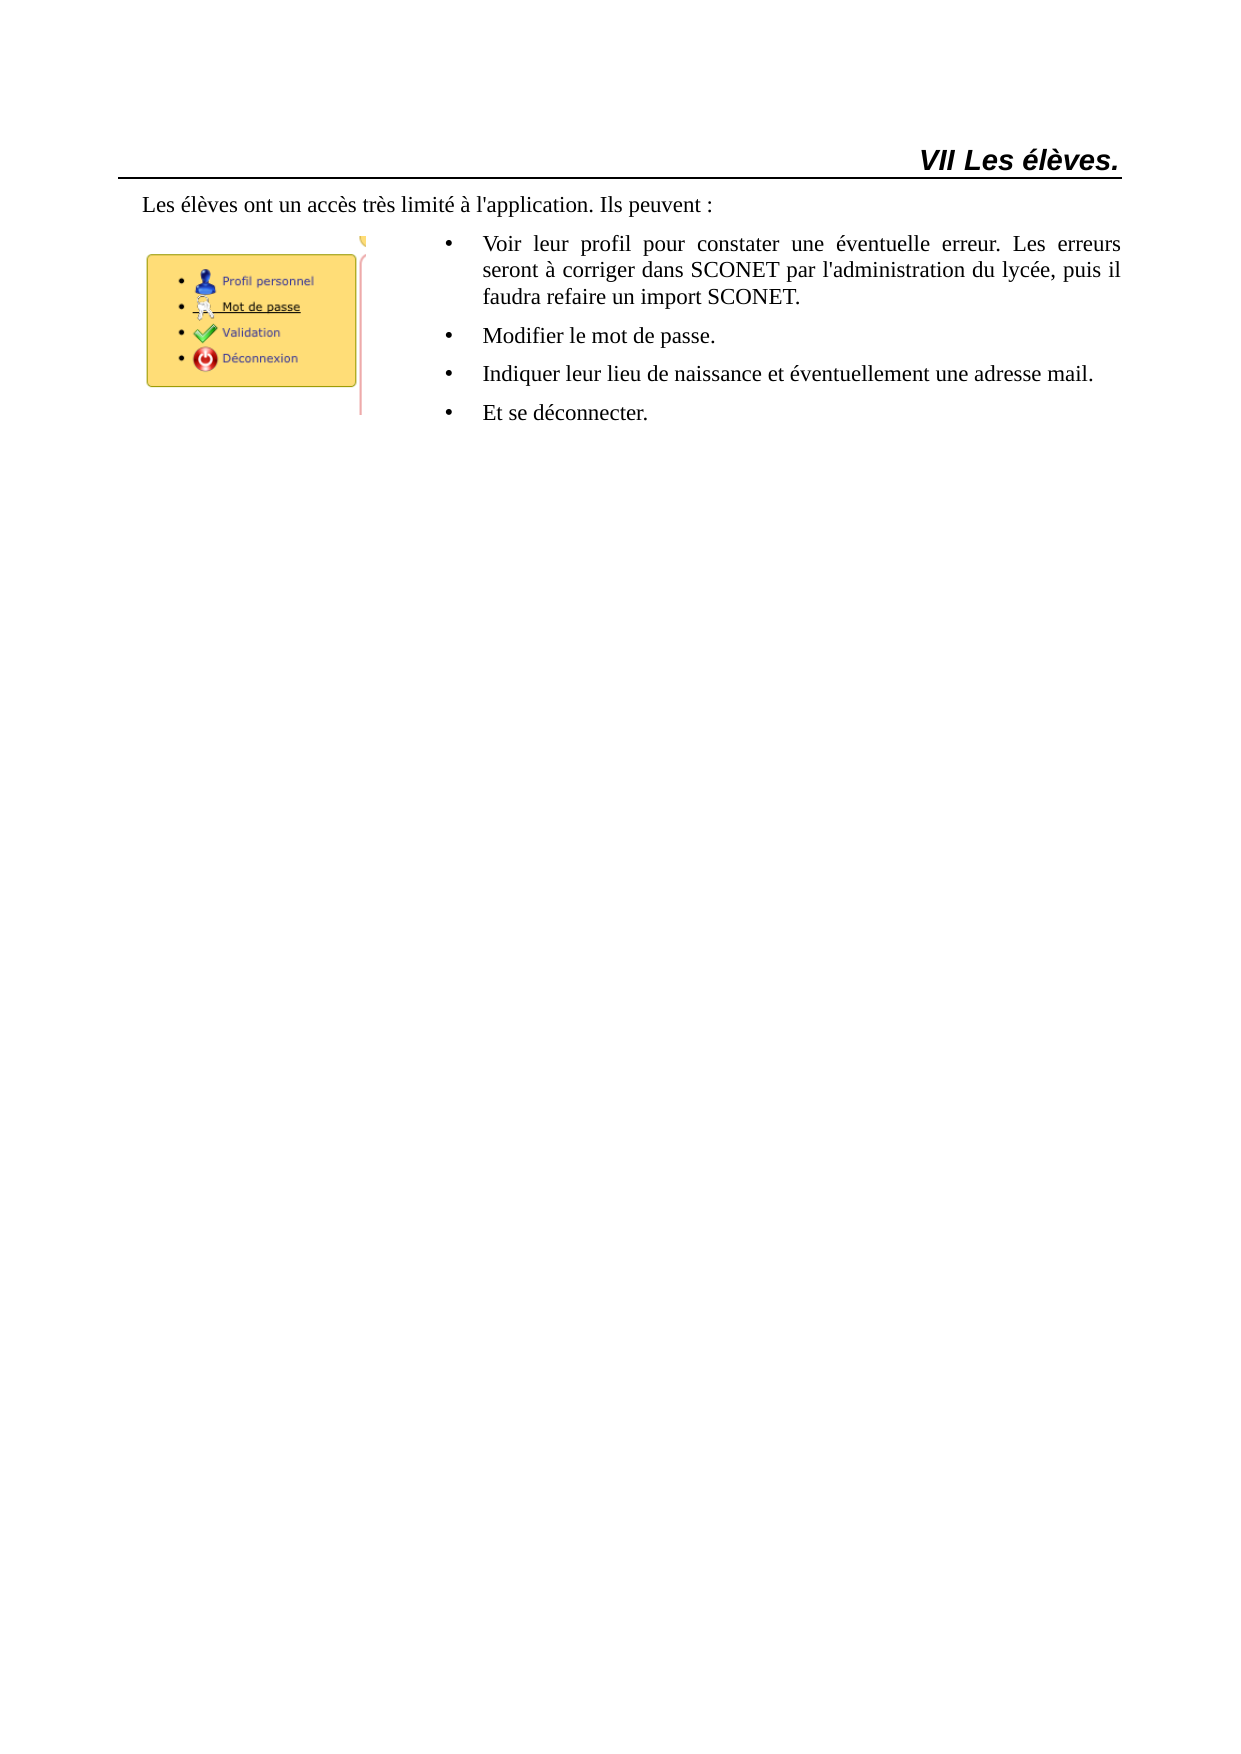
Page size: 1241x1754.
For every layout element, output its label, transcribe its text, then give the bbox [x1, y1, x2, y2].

picture [136, 236, 366, 415]
text Les élèves ont un accès très limité à l'application. Ils peuvent : [118, 191, 1122, 218]
list Voir leur profil pour constater une éventuelle erreur. Les erreurs seront à corriger dans SCONET par l'administration du lycée, puis il faudra refaire un import SCONET. [179, 230, 1122, 309]
list Et se déconnecter. [179, 399, 1122, 426]
list Modifier le mot de passe. [366, 322, 1122, 348]
subtitle Les élèves. [118, 143, 1122, 177]
list Indiquer leur lieu de naissance et éventuellement une adresse mail. [366, 361, 1122, 387]
